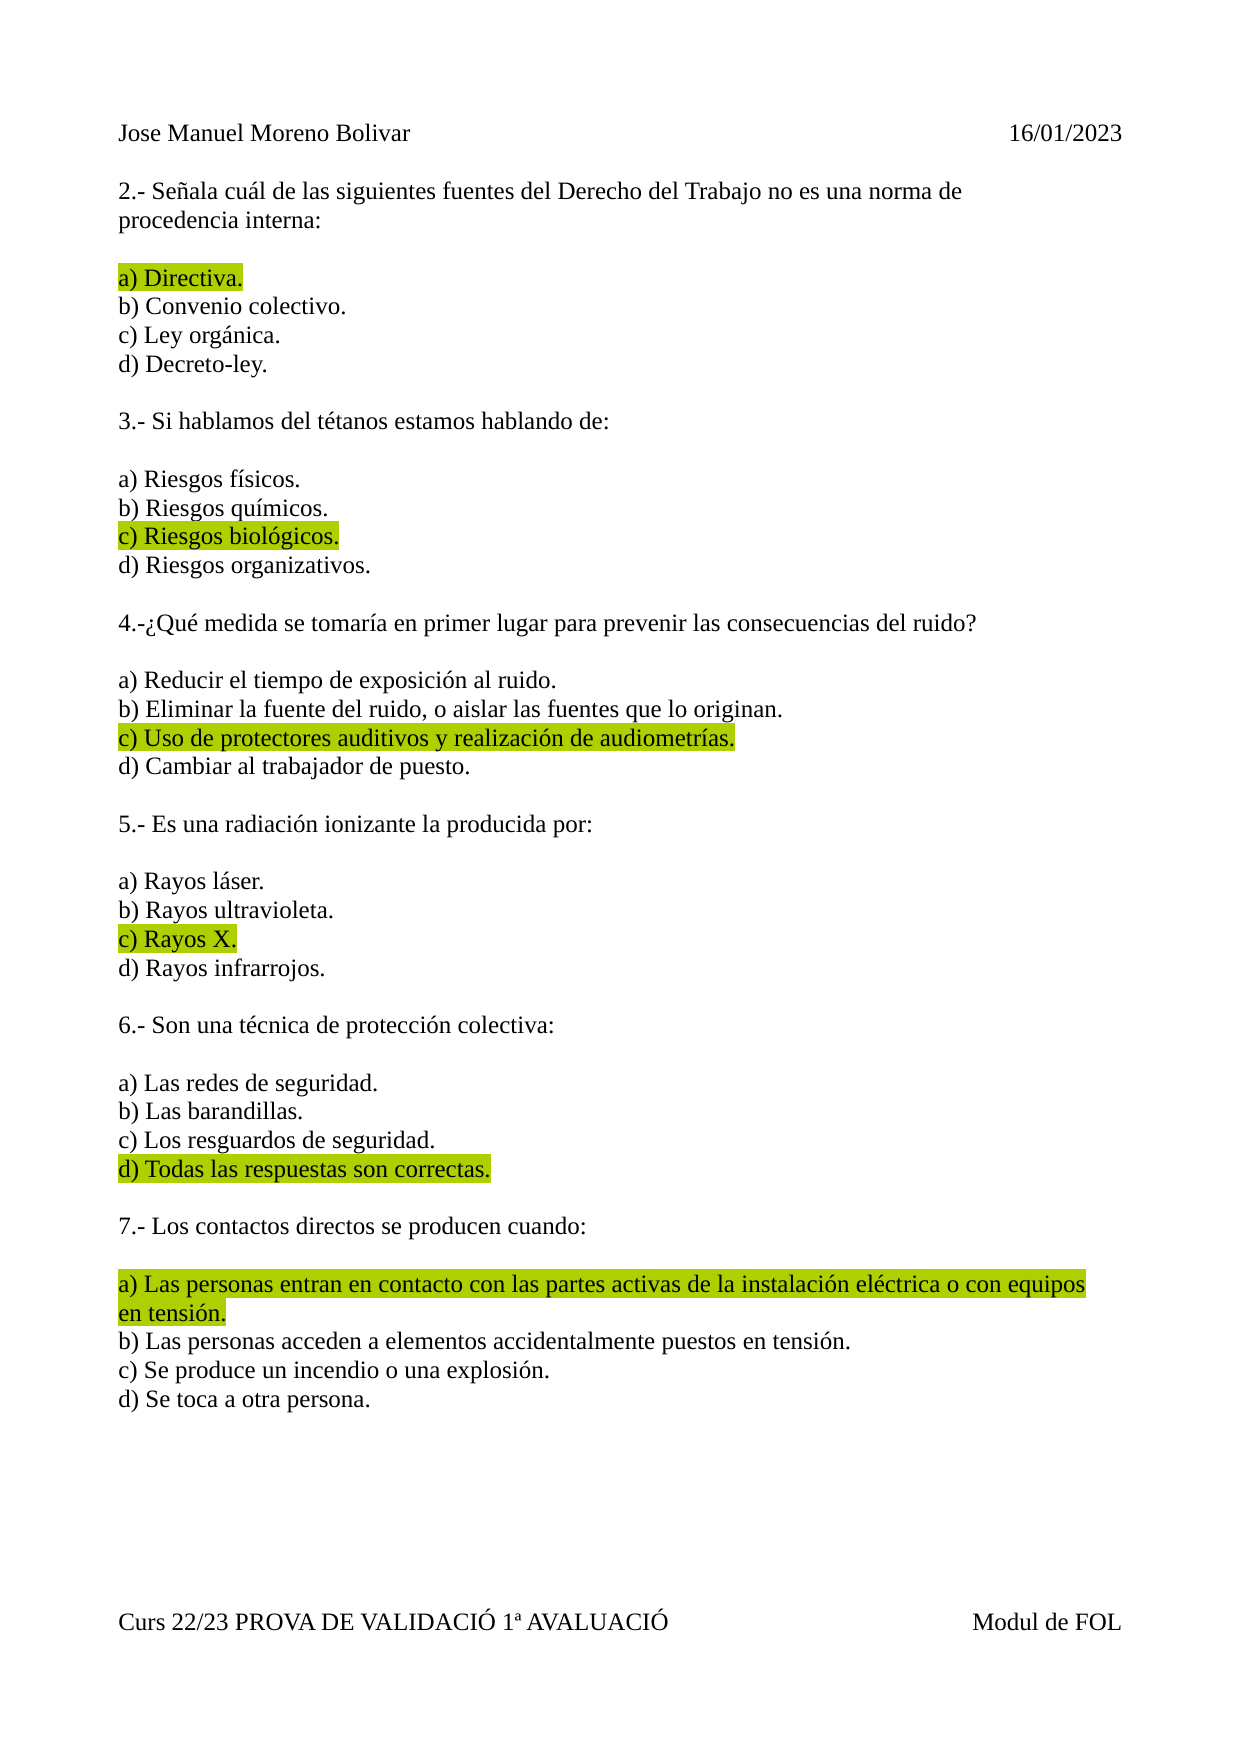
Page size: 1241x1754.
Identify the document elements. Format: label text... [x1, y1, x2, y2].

text d) Riesgos organizativos. [118, 550, 1122, 579]
text 5.- Es una radiación ionizante la producida por: [118, 809, 1122, 838]
text c) Se produce un incendio o una explosión. [118, 1355, 1122, 1384]
text d) Se toca a otra persona. [118, 1384, 1122, 1413]
text c) Rayos X. [118, 924, 1122, 953]
text d) Cambiar al trabajador de puesto. [118, 751, 1122, 780]
text d) Decreto-ley. [118, 349, 1122, 378]
text b) Las barandillas. [118, 1096, 1122, 1125]
text 6.- Son una técnica de protección colectiva: [118, 1010, 1122, 1039]
text a) Las redes de seguridad. [118, 1068, 1122, 1096]
text b) Riesgos químicos. [118, 493, 1122, 521]
text c) Riesgos biológicos. [118, 521, 1122, 550]
text 7.- Los contactos directos se producen cuando: [118, 1211, 1122, 1240]
text en tensión. [118, 1298, 1122, 1326]
text c) Uso de protectores auditivos y realización de audiometrías. [118, 723, 1122, 751]
text b) Las personas acceden a elementos accidentalmente puestos en tensión. [118, 1326, 1122, 1355]
text b) Eliminar la fuente del ruido, o aislar las fuentes que lo originan. [118, 694, 1122, 723]
text 3.- Si hablamos del tétanos estamos hablando de: [118, 406, 1122, 435]
text d) Todas las respuestas son correctas. [118, 1154, 1122, 1183]
text a) Riesgos físicos. [118, 464, 1122, 493]
text a) Las personas entran en contacto con las partes activas de la instalación eléctrica o con equipos [118, 1269, 1122, 1298]
text c) Los resguardos de seguridad. [118, 1125, 1122, 1154]
text a) Directiva. [118, 263, 1122, 291]
text b) Rayos ultravioleta. [118, 895, 1122, 924]
text c) Ley orgánica. [118, 320, 1122, 349]
text 4.-¿Qué medida se tomaría en primer lugar para prevenir las consecuencias del ruido? [118, 608, 1122, 636]
text a) Reducir el tiempo de exposición al ruido. [118, 665, 1122, 694]
text a) Rayos láser. [118, 866, 1122, 895]
text d) Rayos infrarrojos. [118, 953, 1122, 981]
text 2.- Señala cuál de las siguientes fuentes del Derecho del Trabajo no es una norma de [118, 176, 1122, 205]
text b) Convenio colectivo. [118, 291, 1122, 320]
text procedencia interna: [118, 205, 1122, 234]
